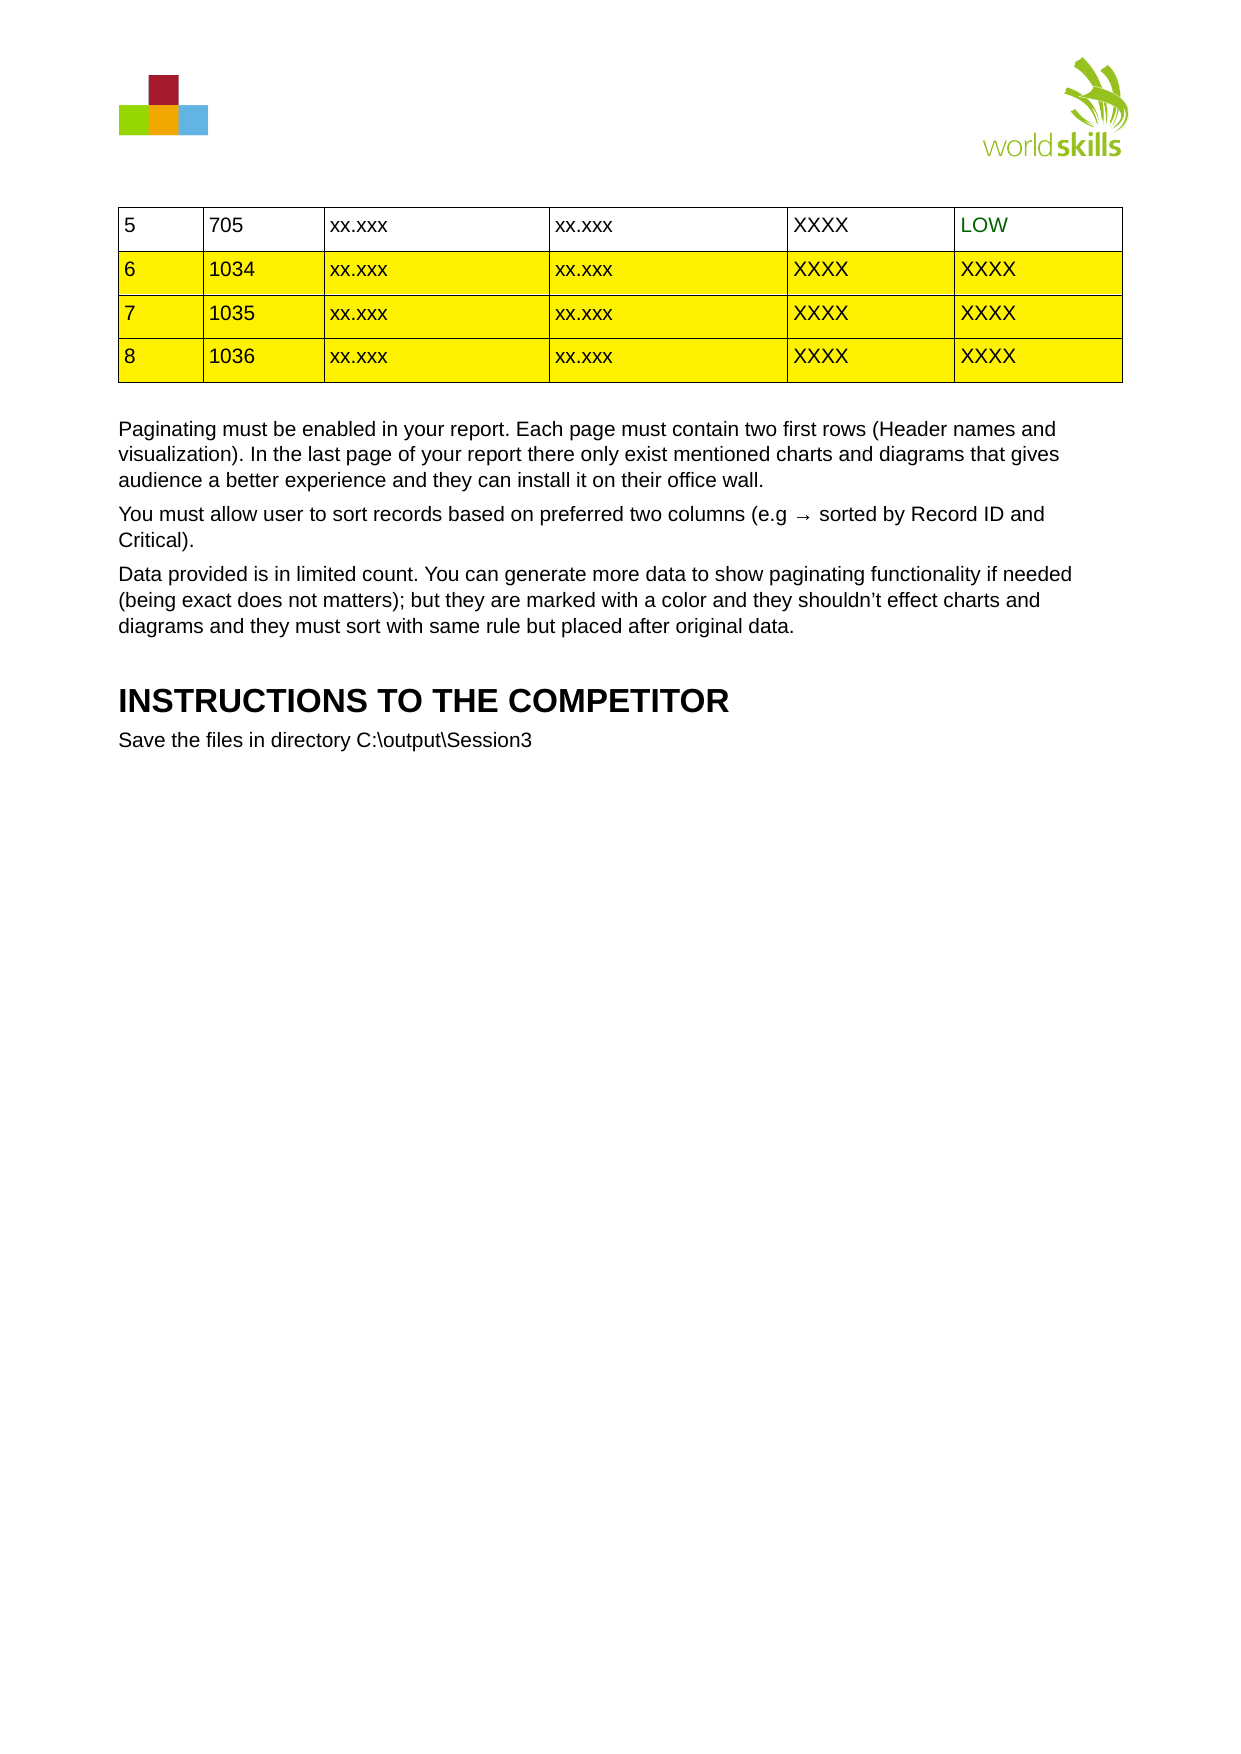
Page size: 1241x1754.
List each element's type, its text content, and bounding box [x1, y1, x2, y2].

table_cell xx.xxx [550, 296, 787, 338]
table_cell XXXX [788, 252, 954, 294]
table_cell 705 [204, 208, 324, 251]
table_cell xx.xxx [325, 296, 549, 338]
text Save the files in directory C:\output\Session3 [118, 728, 1122, 752]
table_cell xx.xxx [325, 208, 549, 251]
table_cell xx.xxx [550, 208, 787, 251]
table_cell 1036 [204, 339, 324, 382]
text You must allow user to sort records based on preferred two columns (e.g → sorted by Record ID and Critical). [118, 502, 1122, 552]
table_cell XXXX [788, 296, 954, 338]
subtitle Instructions to the Competitor [118, 681, 1122, 720]
table_cell xx.xxx [550, 339, 787, 382]
text Paginating must be enabled in your report. Each page must contain two first rows (Header names and visualization). In the last page of your report there only exist mentioned charts and diagrams that gives audience a better experience and they can install it on their office wall. [118, 416, 1122, 492]
table_cell 8 [119, 339, 203, 382]
table_cell xx.xxx [325, 339, 549, 382]
table_cell XXXX [788, 208, 954, 251]
picture [967, 40, 1145, 172]
table_cell LOW [955, 208, 1122, 251]
table_cell xx.xxx [550, 252, 787, 294]
table_cell 1034 [204, 252, 324, 294]
text Data provided is in limited count. You can generate more data to show paginating functionality if needed (being exact does not matters); but they are marked with a color and they shouldn’t effect charts and diagrams and they must sort with same rule but placed after original data. [118, 562, 1122, 638]
table_cell 5 [119, 208, 203, 251]
table_cell XXXX [955, 339, 1122, 382]
table_cell XXXX [788, 339, 954, 382]
table_cell 6 [119, 252, 203, 294]
table_cell xx.xxx [325, 252, 549, 294]
picture [118, 59, 209, 152]
table_cell 7 [119, 296, 203, 338]
table_cell 1035 [204, 296, 324, 338]
table_cell XXXX [955, 296, 1122, 338]
table_cell XXXX [955, 252, 1122, 294]
